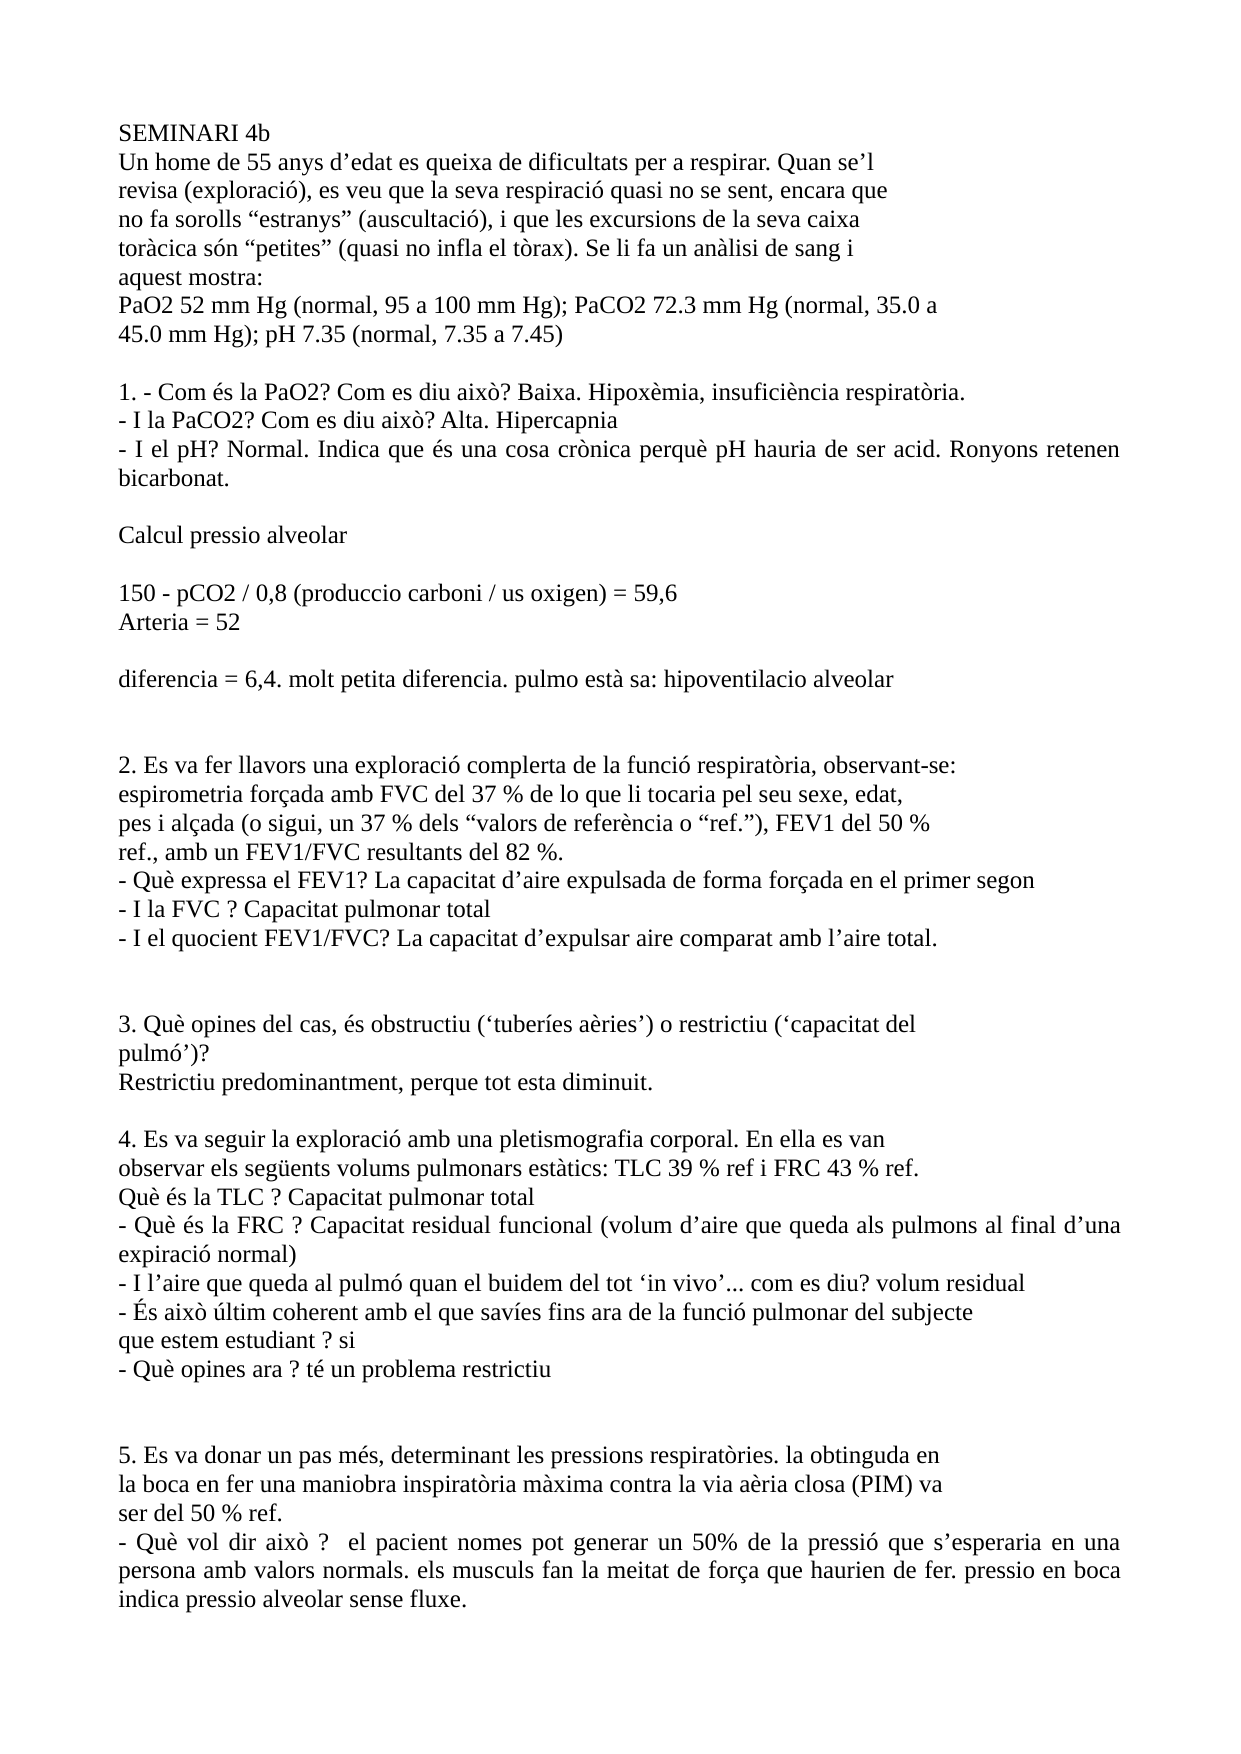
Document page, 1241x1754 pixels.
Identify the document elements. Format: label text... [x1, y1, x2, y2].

text revisa (exploració), es veu que la seva respiració quasi no se sent, encara que [118, 176, 1122, 204]
text - I el pH? Normal. Indica que és una cosa crònica perquè pH hauria de ser acid. Ronyons retenen bicarbonat. [118, 434, 1122, 492]
text Restrictiu predominantment, perque tot esta diminuit. [118, 1067, 1122, 1096]
text 2. Es va fer llavors una exploració complerta de la funció respiratòria, observant-se: [118, 751, 1122, 779]
text 5. Es va donar un pas més, determinant les pressions respiratòries. la obtinguda en [118, 1441, 1122, 1469]
text - És això últim coherent amb el que savíes fins ara de la funció pulmonar del subjecte [118, 1297, 1122, 1326]
text Què és la TLC ? Capacitat pulmonar total [118, 1182, 1122, 1211]
text la boca en fer una maniobra inspiratòria màxima contra la via aèria closa (PIM) va [118, 1469, 1122, 1498]
text - I la FVC ? Capacitat pulmonar total [118, 894, 1122, 923]
text espirometria forçada amb FVC del 37 % de lo que li tocaria pel seu sexe, edat, [118, 779, 1122, 808]
text - I l’aire que queda al pulmó quan el buidem del tot ‘in vivo’... com es diu? volum residual [118, 1268, 1122, 1297]
text 150 - pCO2 / 0,8 (produccio carboni / us oxigen) = 59,6 [118, 578, 1122, 607]
text SEMINARI 4b [118, 118, 1122, 147]
text aquest mostra: [118, 262, 1122, 291]
text Calcul pressio alveolar [118, 521, 1122, 549]
text PaO2 52 mm Hg (normal, 95 a 100 mm Hg); PaCO2 72.3 mm Hg (normal, 35.0 a [118, 291, 1122, 319]
text 4. Es va seguir la exploració amb una pletismografia corporal. En ella es van [118, 1124, 1122, 1153]
text observar els següents volums pulmonars estàtics: TLC 39 % ref i FRC 43 % ref. [118, 1153, 1122, 1182]
text - Què és la FRC ? Capacitat residual funcional (volum d’aire que queda als pulmons al final d’una expiració normal) [118, 1211, 1122, 1268]
text pes i alçada (o sigui, un 37 % dels “valors de referència o “ref.”), FEV1 del 50 % [118, 808, 1122, 837]
text Arteria = 52 [118, 607, 1122, 636]
text que estem estudiant ? si [118, 1326, 1122, 1354]
text ser del 50 % ref. [118, 1498, 1122, 1527]
text - Què vol dir això ? el pacient nomes pot generar un 50% de la pressió que s’esperaria en una persona amb valors normals. els musculs fan la meitat de força que haurien de fer. pressio en boca indica pressio alveolar sense fluxe. [118, 1527, 1122, 1613]
text pulmó’)? [118, 1038, 1122, 1067]
text toràcica són “petites” (quasi no infla el tòrax). Se li fa un anàlisi de sang i [118, 233, 1122, 262]
text - I la PaCO2? Com es diu això? Alta. Hipercapnia [118, 406, 1122, 434]
text ref., amb un FEV1/FVC resultants del 82 %. [118, 837, 1122, 866]
text no fa sorolls “estranys” (auscultació), i que les excursions de la seva caixa [118, 204, 1122, 233]
text - Què expressa el FEV1? La capacitat d’aire expulsada de forma forçada en el primer segon [118, 866, 1122, 894]
text Un home de 55 anys d’edat es queixa de dificultats per a respirar. Quan se’l [118, 147, 1122, 176]
text - Què opines ara ? té un problema restrictiu [118, 1354, 1122, 1383]
text diferencia = 6,4. molt petita diferencia. pulmo està sa: hipoventilacio alveolar [118, 664, 1122, 693]
text 1. - Com és la PaO2? Com es diu això? Baixa. Hipoxèmia, insuficiència respiratòria. [118, 377, 1122, 406]
text - I el quocient FEV1/FVC? La capacitat d’expulsar aire comparat amb l’aire total. [118, 923, 1122, 952]
text 45.0 mm Hg); pH 7.35 (normal, 7.35 a 7.45) [118, 319, 1122, 348]
text 3. Què opines del cas, és obstructiu (‘tuberíes aèries’) o restrictiu (‘capacitat del [118, 1009, 1122, 1038]
